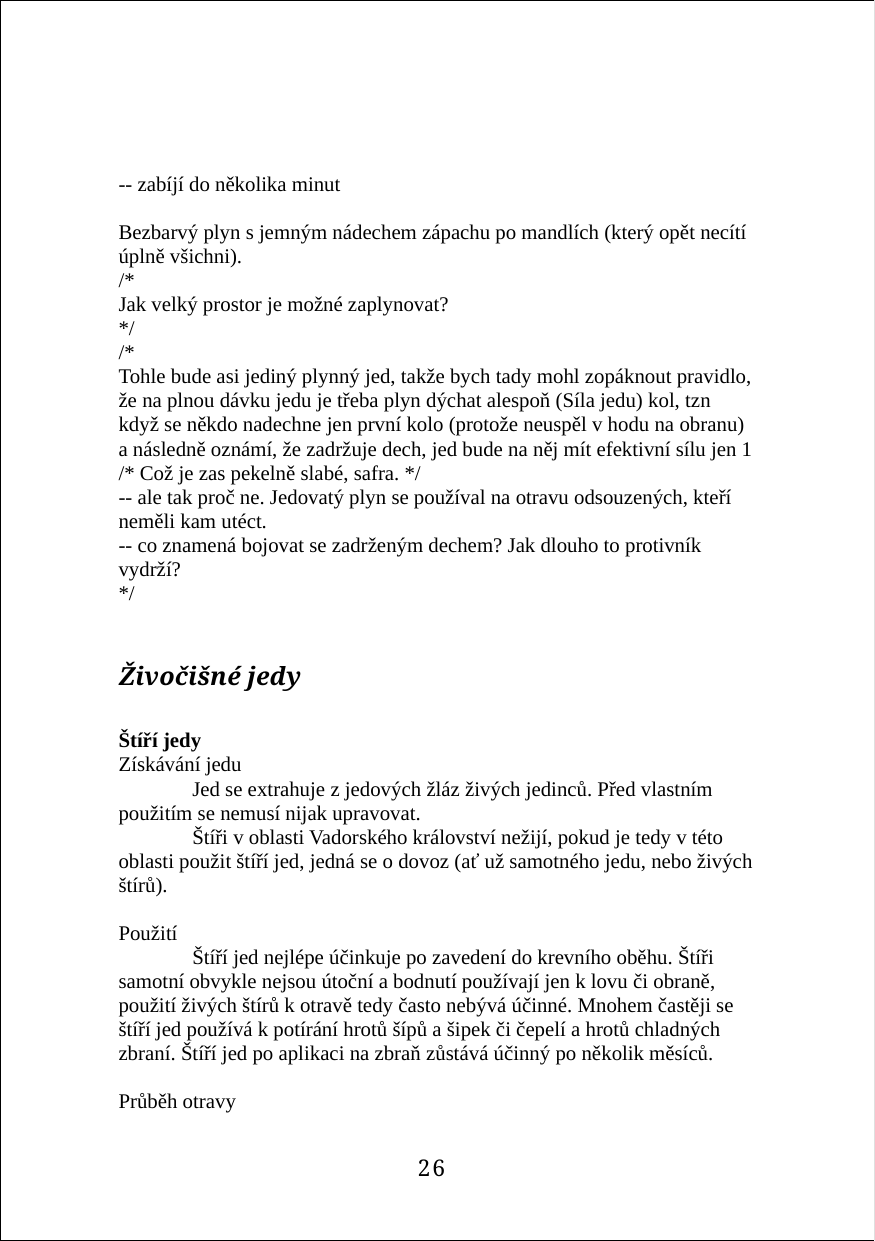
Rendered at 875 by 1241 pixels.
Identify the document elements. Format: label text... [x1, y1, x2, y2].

subtitle Živočišné jedy [118, 658, 756, 692]
text Štíří jedy [118, 728, 756, 752]
text Průběh otravy [118, 1089, 756, 1113]
text -- co znamená bojovat se zadrženým dechem? Jak dlouho to protivník vydrží? [118, 533, 756, 581]
text Štíří jed nejlépe účinkuje po zavedení do krevního oběhu. Štíři samotní obvykle nejsou útoční a bodnutí používají jen k lovu či obraně, použití živých štírů k otravě tedy často nebývá účinné. Mnohem častěji se štíří jed používá k potírání hrotů šípů a šipek či čepelí a hrotů chladných zbraní. Štíří jed po aplikaci na zbraň zůstává účinný po několik měsíců. [118, 945, 756, 1065]
text Získávání jedu [118, 752, 756, 776]
text Jak velký prostor je možné zaplynovat? [118, 292, 756, 316]
text -- ale tak proč ne. Jedovatý plyn se používal na otravu odsouzených, kteří neměli kam utéct. [118, 484, 756, 533]
text */ [118, 316, 756, 340]
text Použití [118, 921, 756, 945]
text Bezbarvý plyn s jemným nádechem zápachu po mandlích (který opět necítí úplně všichni). [118, 220, 756, 268]
text -- zabíjí do několika minut [118, 172, 756, 196]
text /* [118, 340, 756, 364]
text Tohle bude asi jediný plynný jed, takže bych tady mohl zopáknout pravidlo, že na plnou dávku jedu je třeba plyn dýchat alespoň (Síla jedu) kol, tzn když se někdo nadechne jen první kolo (protože neuspěl v hodu na obranu) a následně oznámí, že zadržuje dech, jed bude na něj mít efektivní sílu jen 1 /* Což je zas pekelně slabé, safra. */ [118, 364, 756, 484]
text */ [118, 581, 756, 605]
text Jed se extrahuje z jedových žláz živých jedinců. Před vlastním použitím se nemusí nijak upravovat. [118, 776, 756, 824]
text Štíři v oblasti Vadorského království nežijí, pokud je tedy v této oblasti použit štíří jed, jedná se o dovoz (ať už samotného jedu, nebo živých štírů). [118, 824, 756, 897]
text /* [118, 268, 756, 292]
